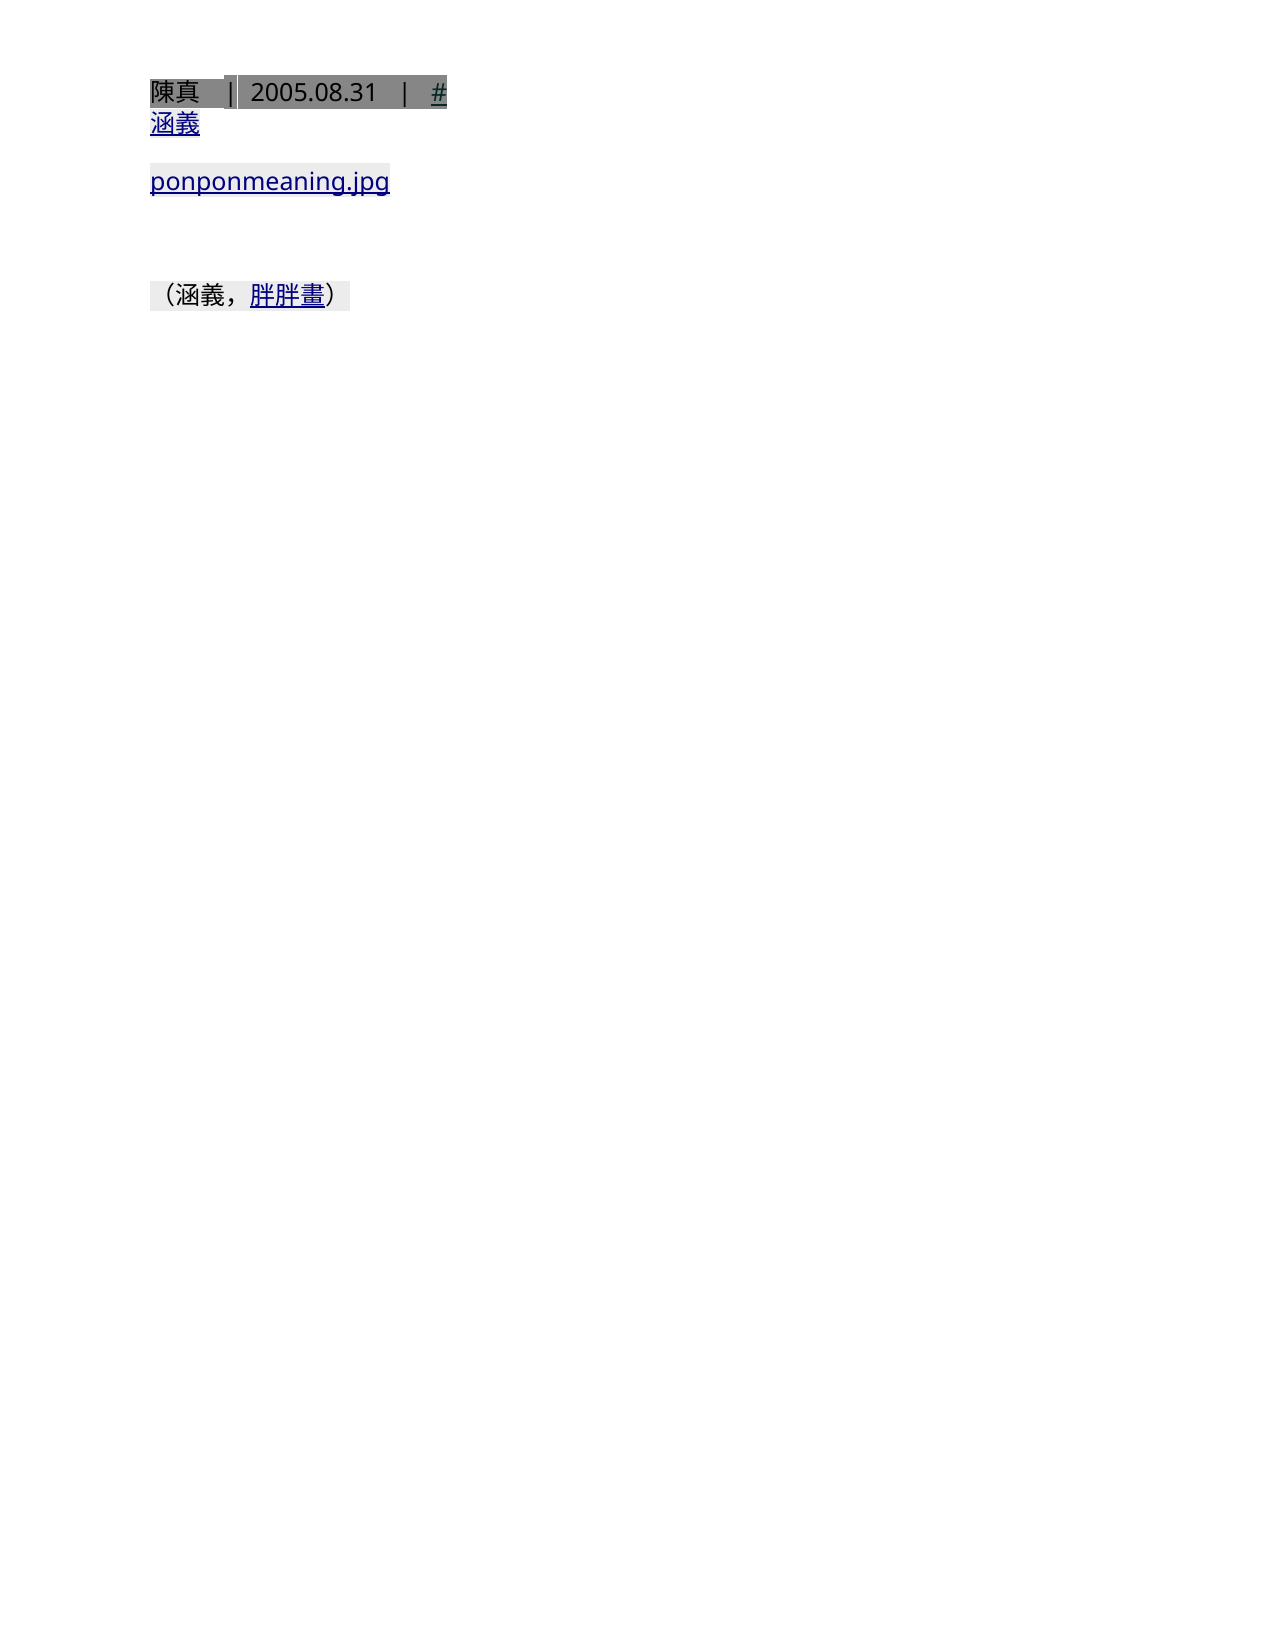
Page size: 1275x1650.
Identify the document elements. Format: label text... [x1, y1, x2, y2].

text 涵義 [150, 109, 1125, 138]
text ponponmeaning.jpg [150, 163, 1125, 197]
text （涵義，胖胖畫） [150, 281, 1125, 311]
text 陳真 | 2005.08.31 | # [150, 75, 1125, 109]
